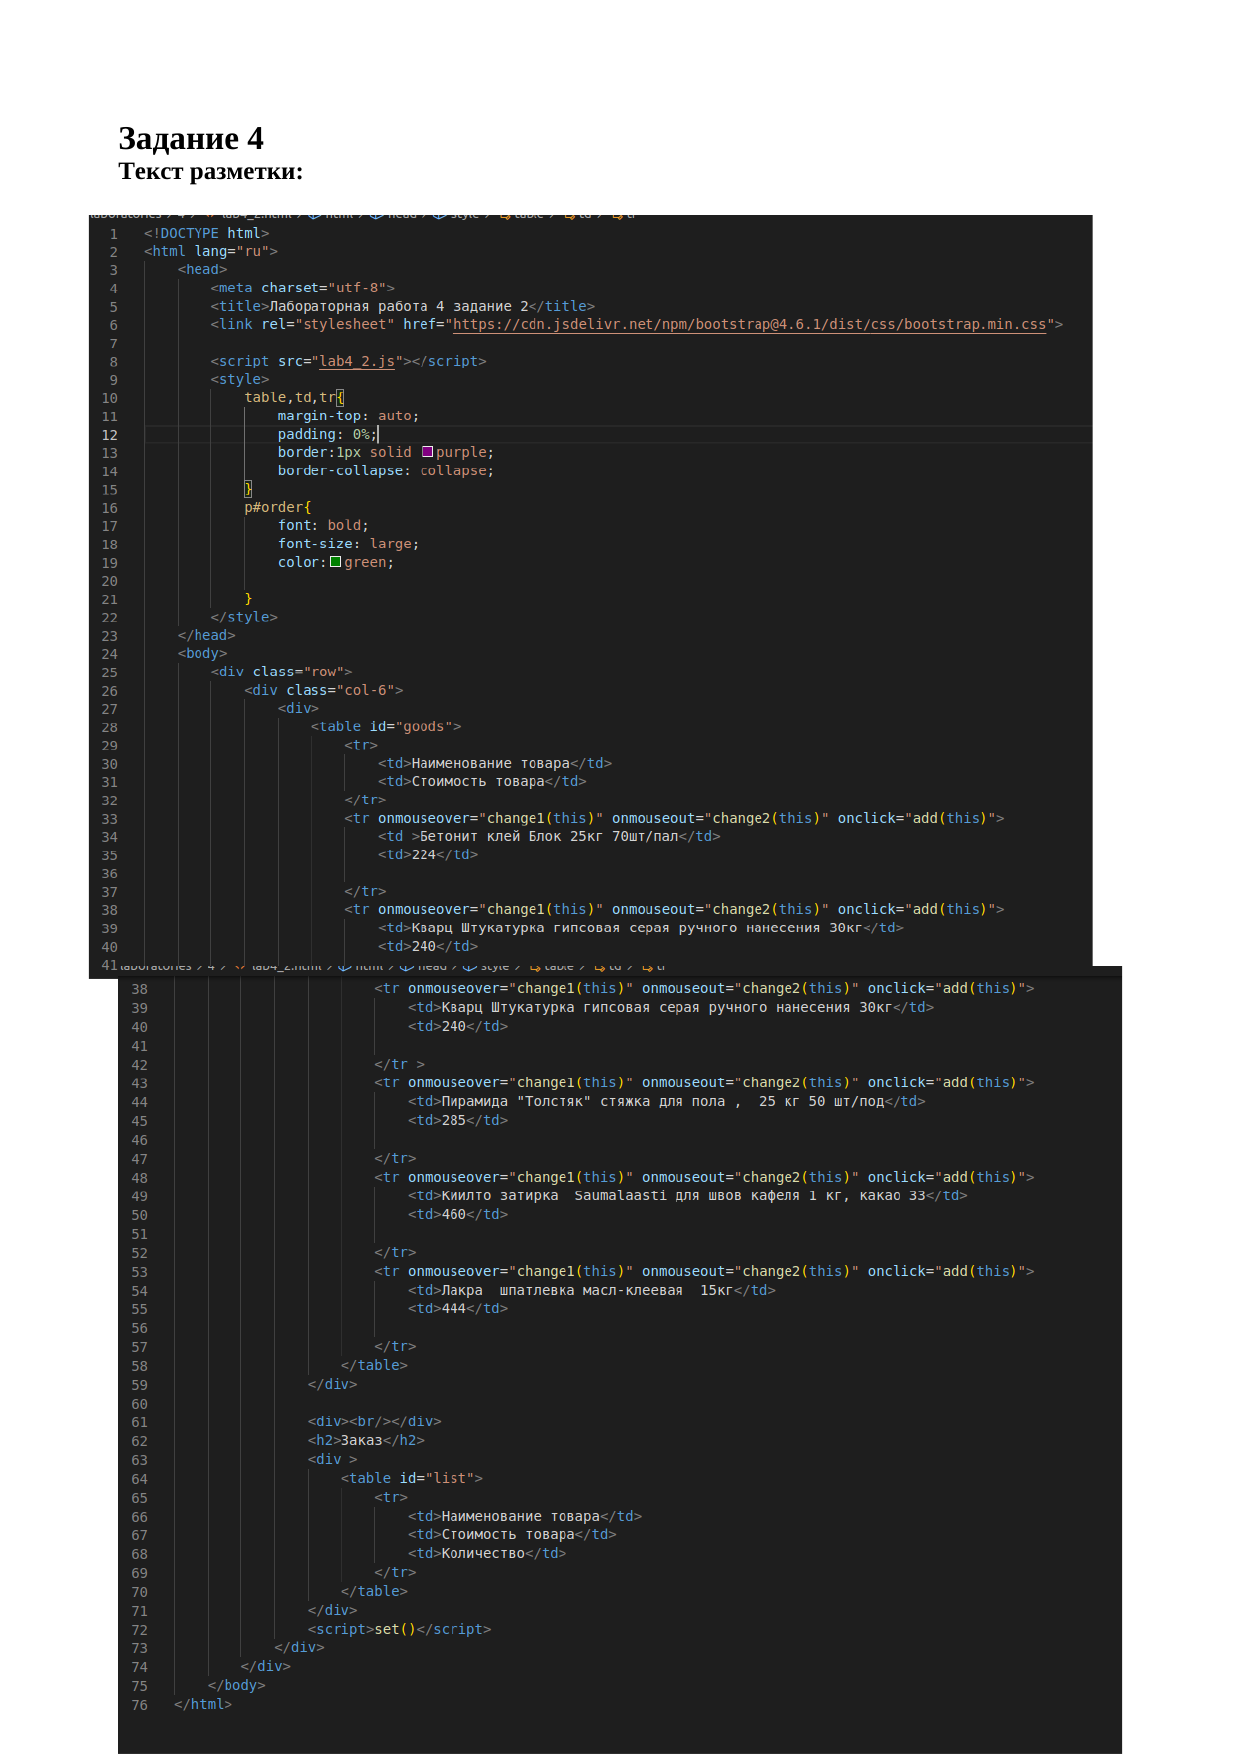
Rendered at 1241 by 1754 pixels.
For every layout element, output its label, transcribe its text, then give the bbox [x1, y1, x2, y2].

text Текст разметки: [118, 156, 1122, 185]
text Задание 4 [118, 118, 1122, 156]
picture [88, 215, 1123, 1754]
